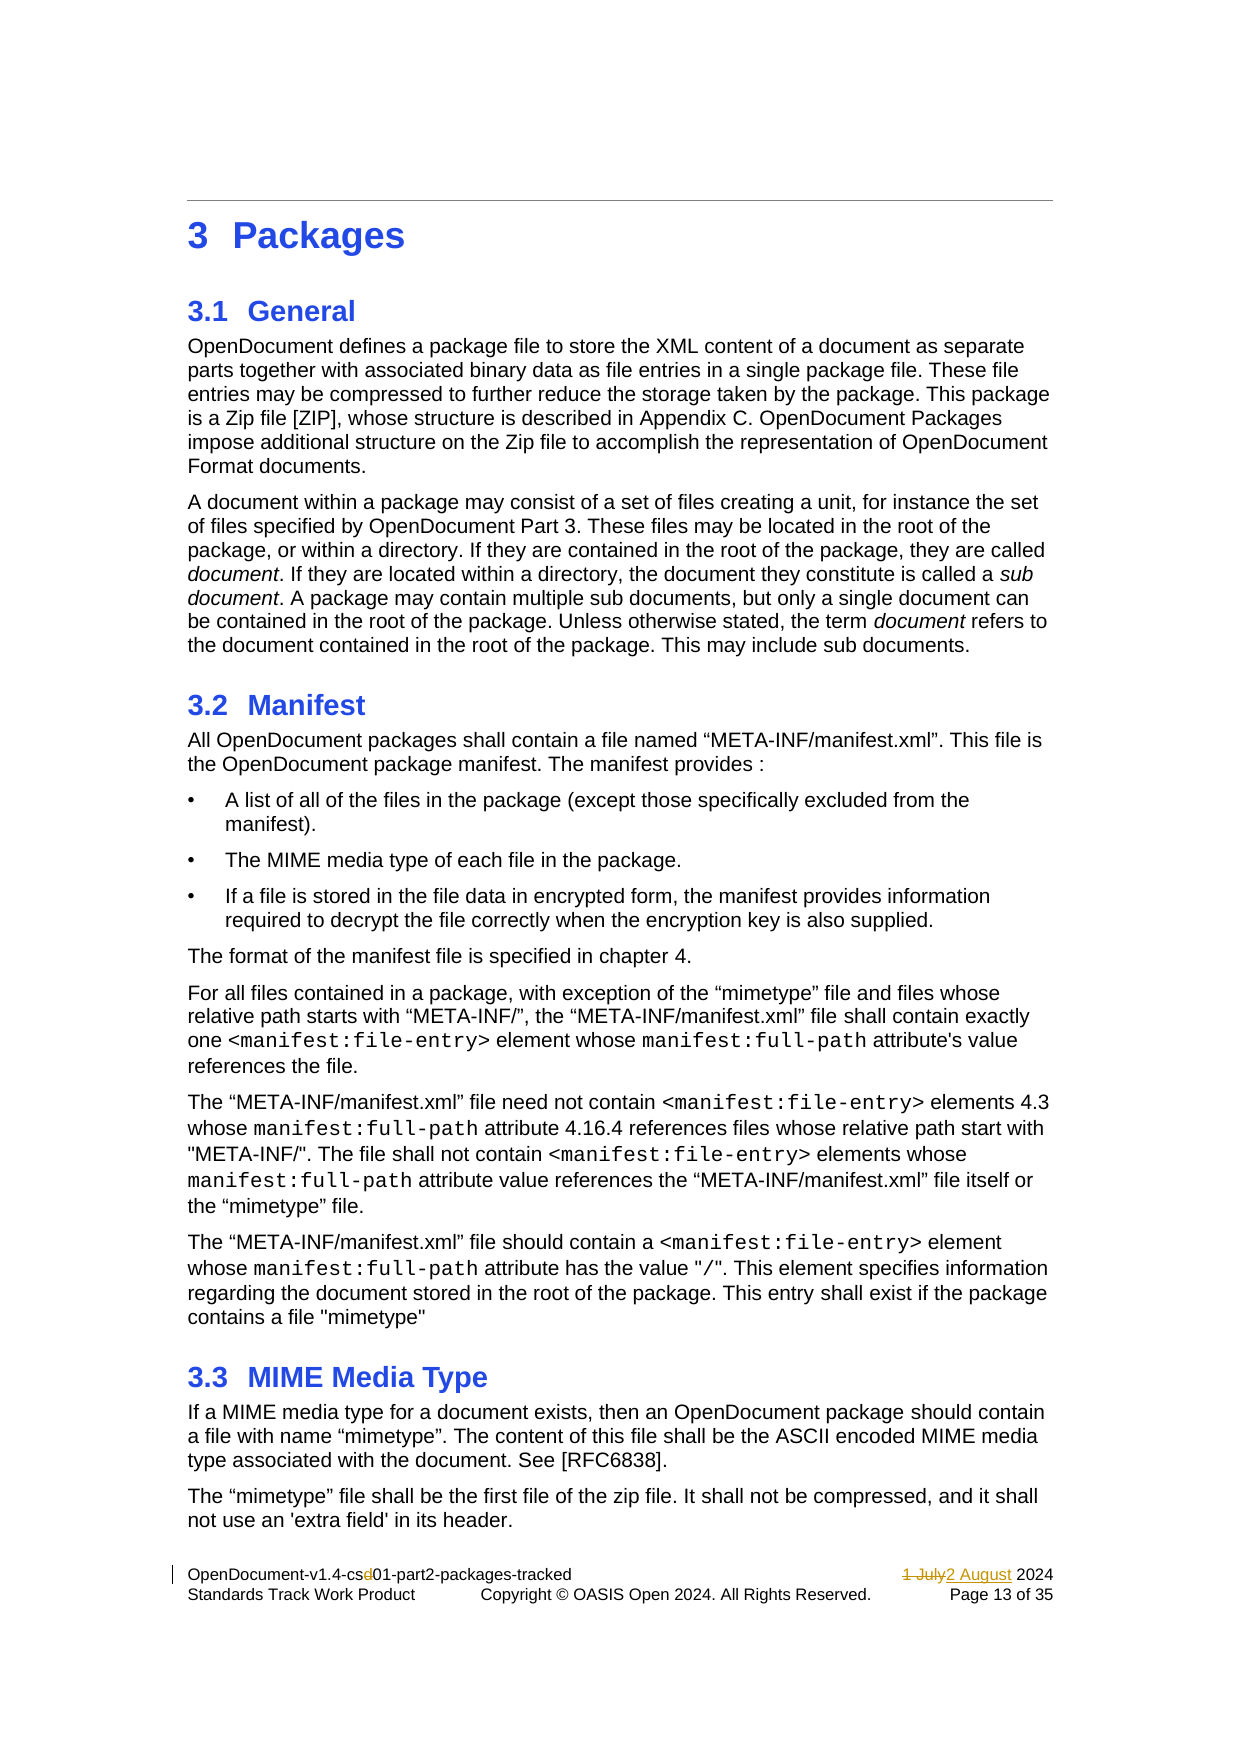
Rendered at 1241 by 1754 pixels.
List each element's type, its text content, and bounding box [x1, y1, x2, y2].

text The “mimetype” file shall be the first file of the zip file. It shall not be compressed, and it shall not use an 'extra field' in its header. [187, 1484, 1053, 1532]
subtitle General [187, 294, 1053, 328]
text The “META-INF/manifest.xml” file should contain a <manifest:file-entry> element whose manifest:full-path attribute has the value "/". This element specifies information regarding the document stored in the root of the package. This entry shall exist if the package contains a file "mimetype" [187, 1229, 1053, 1329]
list A list of all of the files in the package (except those specifically excluded from the manifest). [187, 788, 1053, 836]
text All OpenDocument packages shall contain a file named “META-INF/manifest.xml”. This file is the OpenDocument package manifest. The manifest provides : [187, 728, 1053, 776]
subtitle Manifest [187, 688, 1053, 722]
subtitle Packages [187, 201, 1053, 257]
text The “META-INF/manifest.xml” file need not contain <manifest:file-entry> elements 4.3 whose manifest:full-path attribute 4.16.4 references files whose relative path start with "META-INF/". The file shall not contain <manifest:file-entry> elements whose manifest:full-path attribute value references the “META-INF/manifest.xml” file itself or the “mimetype” file. [187, 1090, 1053, 1217]
list If a file is stored in the file data in encrypted form, the manifest provides information required to decrypt the file correctly when the encryption key is also supplied. [187, 884, 1053, 932]
list The MIME media type of each file in the package. [187, 848, 1053, 872]
text If a MIME media type for a document exists, then an OpenDocument package should contain a file with name “mimetype”. The content of this file shall be the ASCII encoded MIME media type associated with the document. See [RFC6838]. [187, 1400, 1053, 1472]
text For all files contained in a package, with exception of the “mimetype” file and files whose relative path starts with “META-INF/”, the “META-INF/manifest.xml” file shall contain exactly one <manifest:file-entry> element whose manifest:full-path attribute's value references the file. [187, 980, 1053, 1078]
text A document within a package may consist of a set of files creating a unit, for instance the set of files specified by OpenDocument Part 3. These files may be located in the root of the package, or within a directory. If they are contained in the root of the package, they are called document. If they are located within a directory, the document they constitute is called a sub document. A package may contain multiple sub documents, but only a single document can be contained in the root of the package. Unless otherwise stated, the term document refers to the document contained in the root of the package. This may include sub documents. [187, 489, 1053, 657]
subtitle MIME Media Type [187, 1360, 1053, 1394]
text The format of the manifest file is specified in chapter 4. [187, 944, 1053, 968]
text OpenDocument defines a package file to store the XML content of a document as separate parts together with associated binary data as file entries in a single package file. These file entries may be compressed to further reduce the storage taken by the package. This package is a Zip file [ZIP], whose structure is described in Appendix C. OpenDocument Packages impose additional structure on the Zip file to accomplish the representation of OpenDocument Format documents. [187, 334, 1053, 477]
